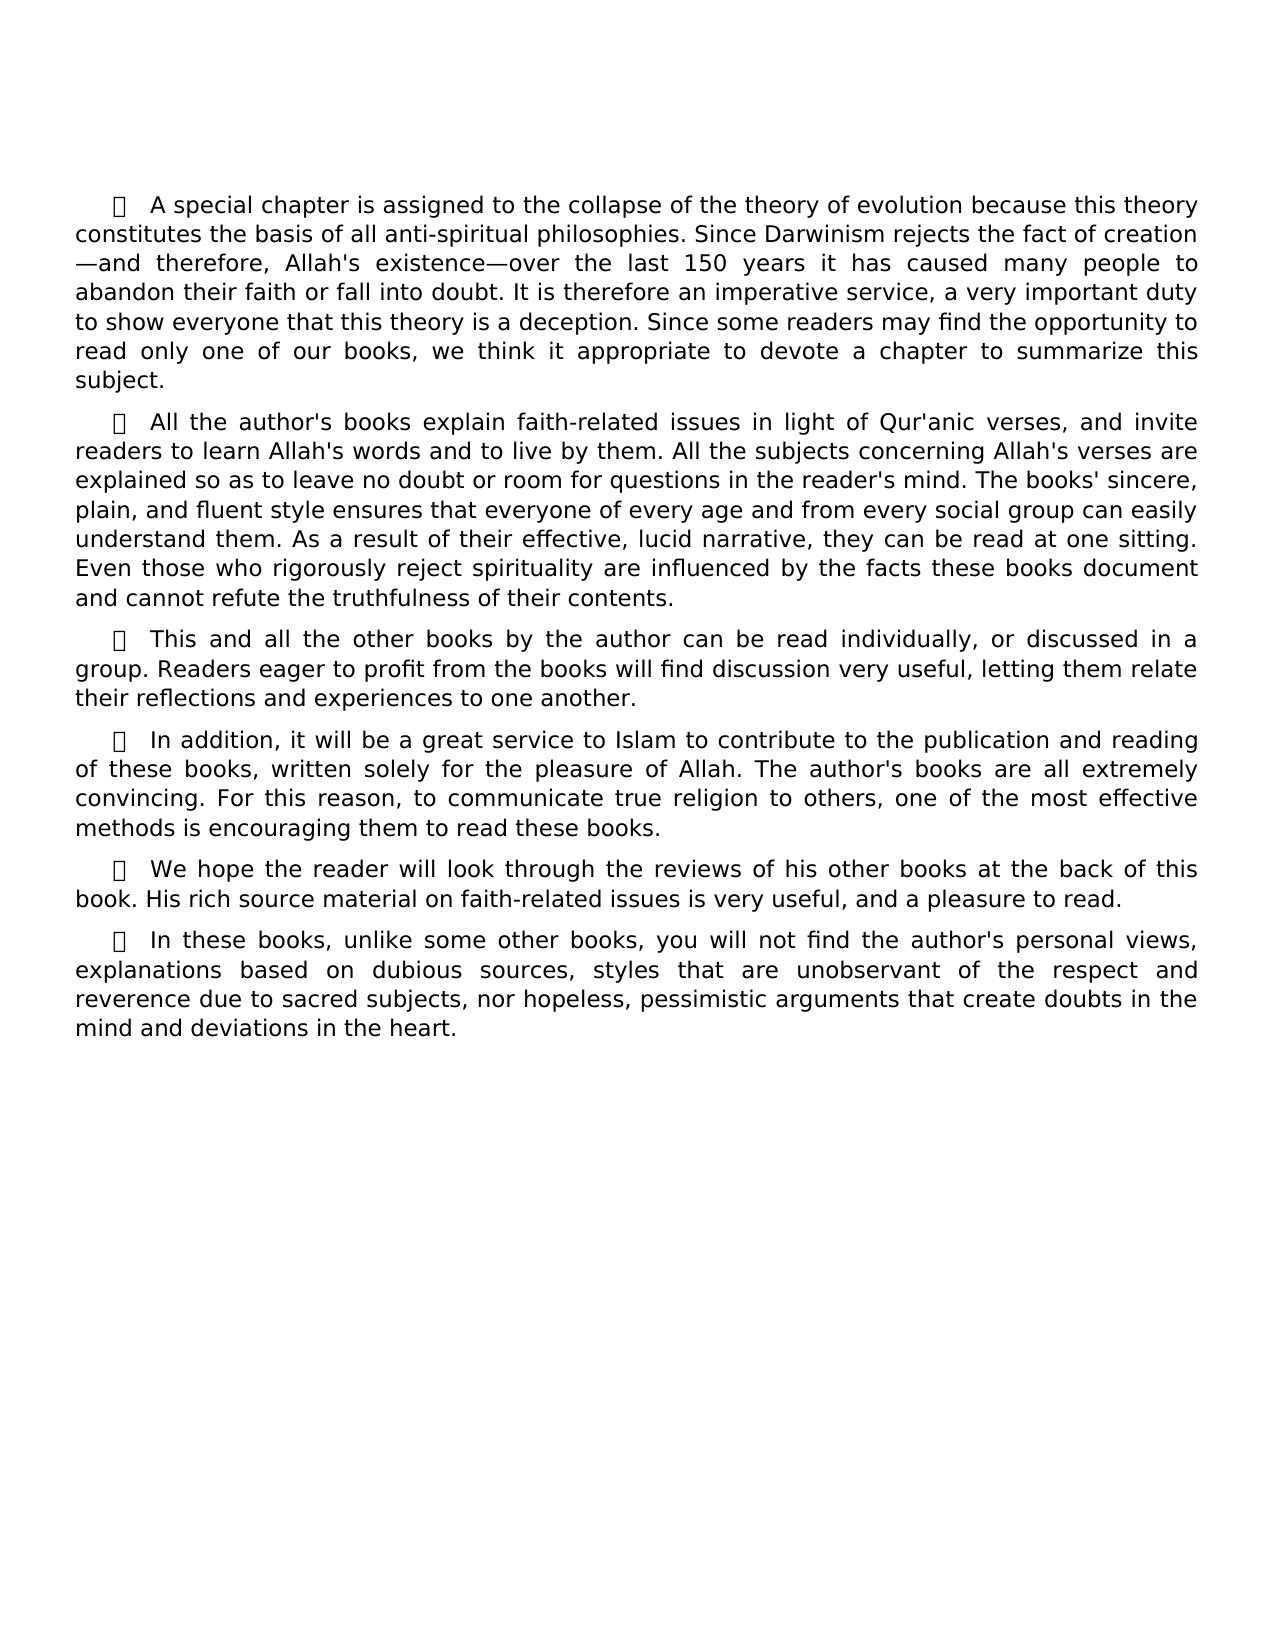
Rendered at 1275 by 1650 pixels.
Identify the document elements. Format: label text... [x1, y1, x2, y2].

text  In addition, it will be a great service to Islam to contribute to the publication and reading of these books, written solely for the pleasure of Allah. The author's books are all extremely convincing. For this reason, to communicate true religion to others, one of the most effective methods is encouraging them to read these books. [75, 727, 1200, 841]
text  We hope the reader will look through the reviews of his other books at the back of this book. His rich source material on faith-related issues is very useful, and a pleasure to read. [75, 856, 1200, 912]
text  All the author's books explain faith-related issues in light of Qur'anic verses, and invite readers to learn Allah's words and to live by them. All the subjects concerning Allah's verses are explained so as to leave no doubt or room for questions in the reader's mind. The books' sincere, plain, and fluent style ensures that everyone of every age and from every social group can easily understand them. As a result of their effective, lucid narrative, they can be read at one sitting. Even those who rigorously reject spirituality are influenced by the facts these books document and cannot refute the truthfulness of their contents. [75, 409, 1200, 611]
text  This and all the other books by the author can be read individually, or discussed in a group. Readers eager to profit from the books will find discussion very useful, letting them relate their reflections and experiences to one another. [75, 627, 1200, 712]
text  In these books, unlike some other books, you will not find the author's personal views, explanations based on dubious sources, styles that are unobservant of the respect and reverence due to sacred subjects, nor hopeless, pessimistic arguments that create doubts in the mind and deviations in the heart. [75, 927, 1200, 1042]
text  A special chapter is assigned to the collapse of the theory of evolution because this theory constitutes the basis of all anti-spiritual philosophies. Since Darwinism rejects the fact of creation—and therefore, Allah's existence—over the last 150 years it has caused many people to abandon their faith or fall into doubt. It is therefore an imperative service, a very important duty to show everyone that this theory is a deception. Since some readers may find the opportunity to read only one of our books, we think it appropriate to devote a chapter to summarize this subject. [75, 192, 1200, 394]
